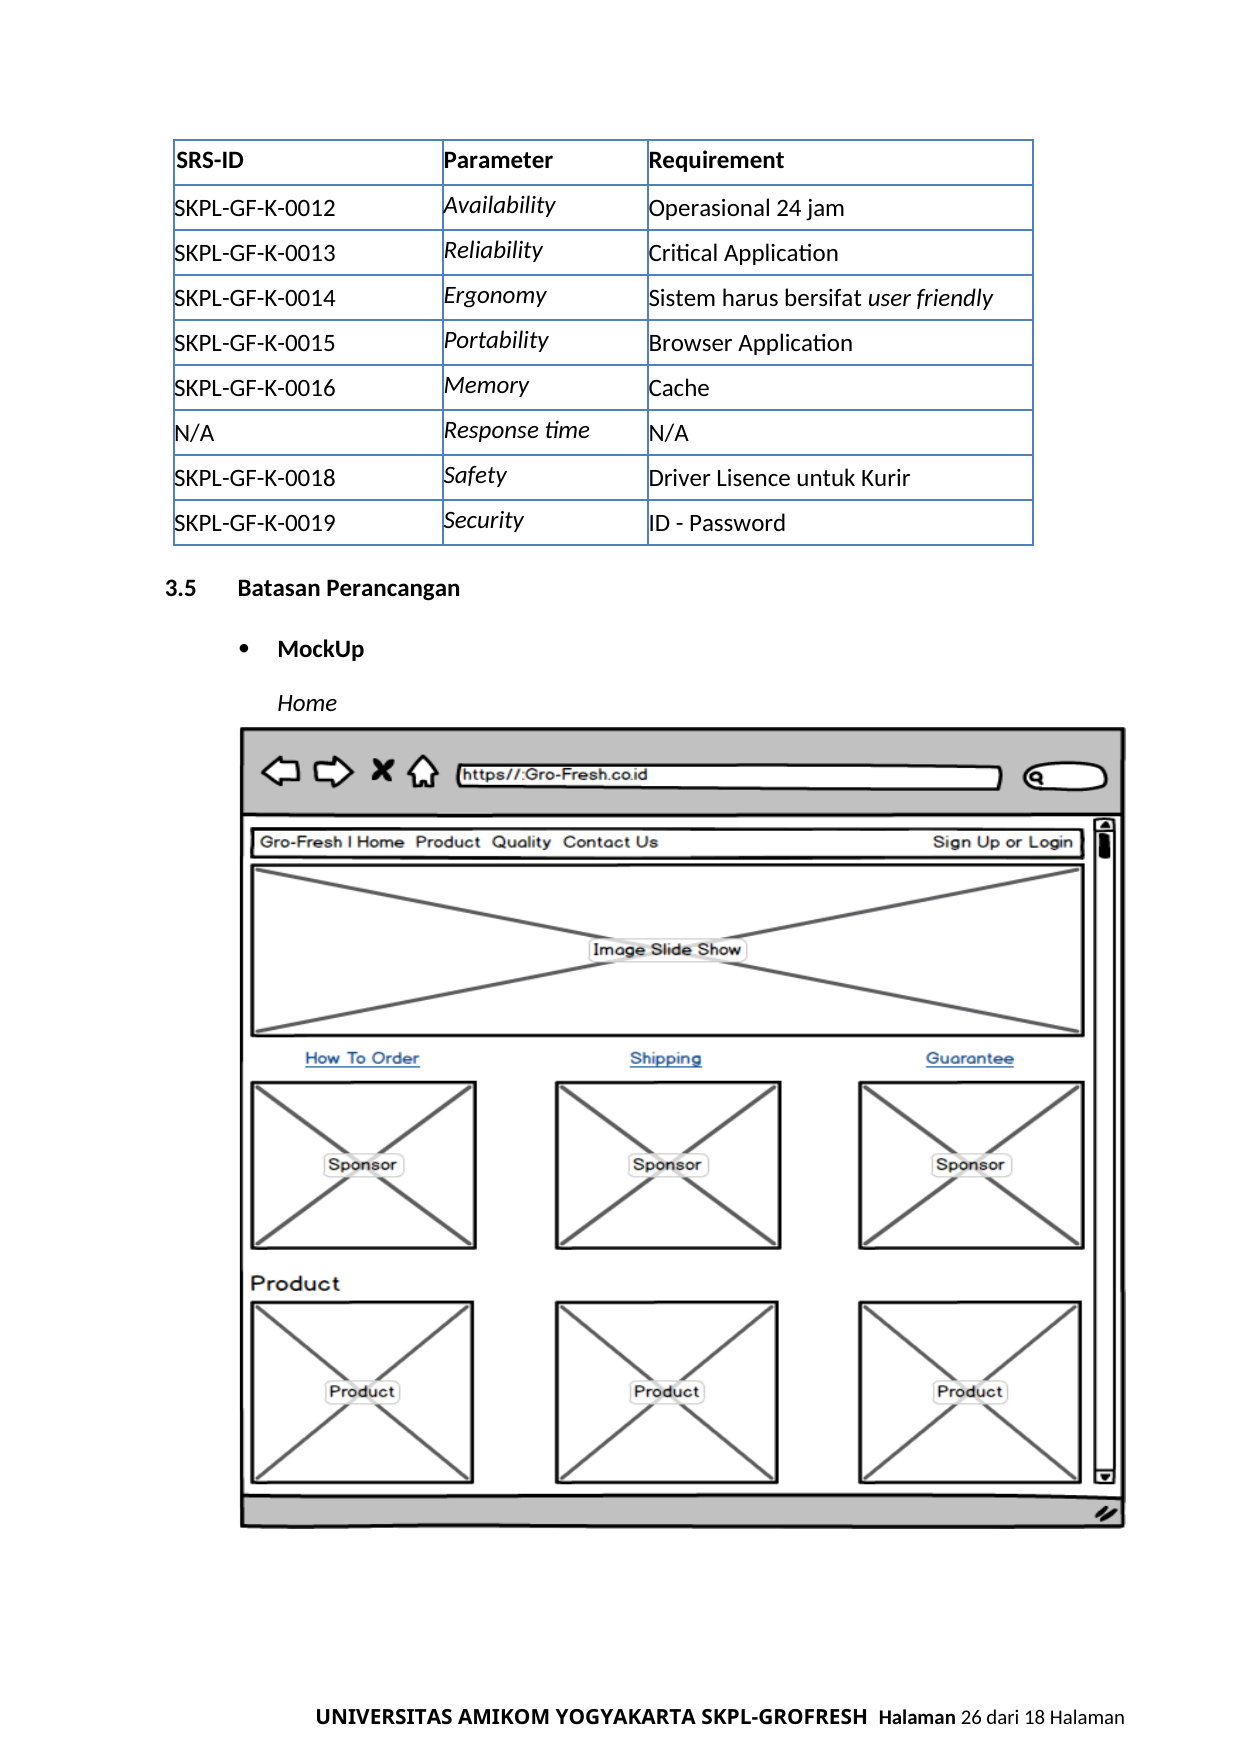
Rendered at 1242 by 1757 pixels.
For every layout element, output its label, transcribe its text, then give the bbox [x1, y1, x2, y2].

table_cell Memory [444, 366, 647, 409]
table_header Requirement [649, 141, 1032, 184]
picture [239, 727, 1126, 1529]
table_cell Portability [444, 321, 647, 364]
table_cell SKPL-GF-K-0015 [175, 321, 442, 364]
table_cell Security [444, 501, 647, 544]
table_cell Reliability [444, 231, 647, 274]
table_cell Response time [444, 411, 647, 454]
table_header SRS-ID [175, 141, 442, 184]
list MockUp [239, 633, 1125, 664]
table_cell N/A [649, 411, 1032, 454]
table_cell SKPL-GF-K-0014 [175, 276, 442, 319]
table_cell Ergonomy [444, 276, 647, 319]
table_header Parameter [444, 141, 647, 184]
table_cell Availability [444, 186, 647, 229]
table_cell Browser Application [649, 321, 1032, 364]
list Batasan Perancangan [164, 572, 1125, 603]
table_cell SKPL-GF-K-0019 [175, 501, 442, 544]
table_cell Driver Lisence untuk Kurir [649, 456, 1032, 499]
table_cell SKPL-GF-K-0013 [175, 231, 442, 274]
table_cell SKPL-GF-K-0012 [175, 186, 442, 229]
table_cell SKPL-GF-K-0018 [175, 456, 442, 499]
table_cell ID - Password [649, 501, 1032, 544]
table_cell Critical Application [649, 231, 1032, 274]
table_cell Safety [444, 456, 647, 499]
table_cell N/A [175, 411, 442, 454]
table_cell Sistem harus bersifat user friendly [649, 276, 1032, 319]
table_cell Cache [649, 366, 1032, 409]
text Home [277, 694, 1125, 715]
table_cell Operasional 24 jam [649, 186, 1032, 229]
table_cell SKPL-GF-K-0016 [175, 366, 442, 409]
